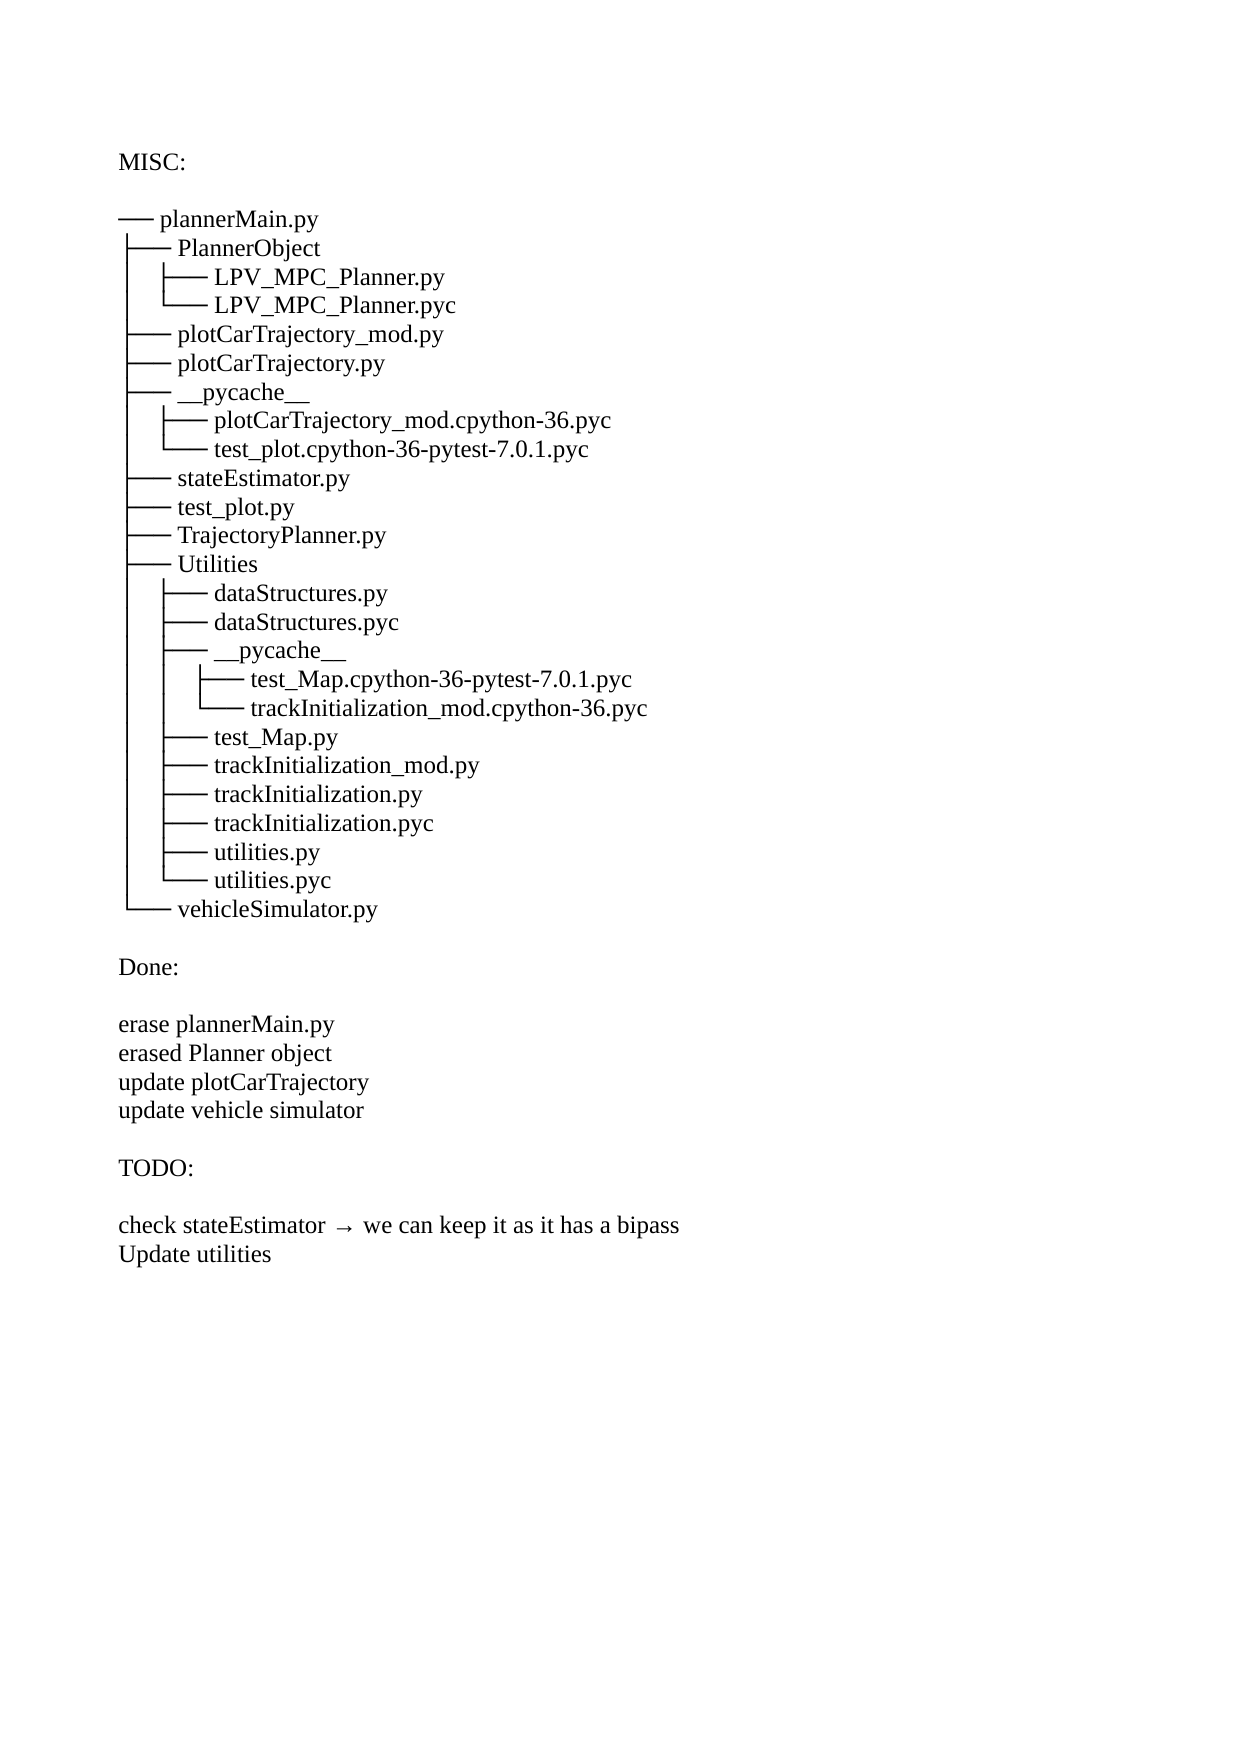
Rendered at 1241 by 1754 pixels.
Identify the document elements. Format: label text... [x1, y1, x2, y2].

text │ ├── trackInitialization.pyc [164, 808, 1122, 837]
text │ │ ├── test_Map.cpython-36-pytest-7.0.1.pyc [201, 664, 1122, 693]
text │ ├── __pycache__ [164, 636, 1122, 664]
text TODO: [118, 1153, 1122, 1182]
text │ ├── dataStructures.py [128, 578, 162, 607]
text Update utilities [118, 1239, 1122, 1268]
text │ ├── trackInitialization_mod.py [128, 751, 162, 779]
text │ ├── utilities.py [164, 837, 1122, 866]
text │ └── utilities.pyc [128, 866, 1122, 894]
text ├── TrajectoryPlanner.py [128, 521, 1122, 549]
text │ ├── trackInitialization.pyc [128, 808, 162, 837]
text │ ├── LPV_MPC_Planner.py [164, 262, 1122, 291]
text │ │ └── trackInitialization_mod.cpython-36.pyc [164, 693, 1122, 722]
text ├── PlannerObject [128, 233, 1122, 262]
text │ ├── dataStructures.pyc [128, 607, 162, 636]
text MISC: [118, 147, 1122, 176]
text │ ├── test_Map.py [128, 722, 162, 751]
text ├── plotCarTrajectory_mod.py [128, 319, 1122, 348]
text │ │ └── trackInitialization_mod.cpython-36.pyc [128, 693, 162, 722]
text ── plannerMain.py [118, 204, 1122, 233]
text Done: [118, 952, 1122, 981]
text │ ├── LPV_MPC_Planner.py [128, 262, 162, 291]
text ├── plotCarTrajectory.py [128, 348, 1122, 377]
text │ ├── plotCarTrajectory_mod.cpython-36.pyc [128, 406, 162, 434]
text │ ├── test_Map.py [164, 722, 1122, 751]
text │ ├── trackInitialization.py [164, 779, 1122, 808]
text │ └── test_plot.cpython-36-pytest-7.0.1.pyc [128, 434, 1122, 463]
text erased Planner object [118, 1038, 1122, 1067]
text ├── stateEstimator.py [128, 463, 1122, 492]
text │ ├── trackInitialization.py [128, 779, 162, 808]
text ├── Utilities [128, 549, 1122, 578]
text │ │ ├── test_Map.cpython-36-pytest-7.0.1.pyc [164, 664, 199, 693]
text │ ├── dataStructures.pyc [164, 607, 1122, 636]
text │ └── LPV_MPC_Planner.pyc [128, 291, 1122, 319]
text check stateEstimator → we can keep it as it has a bipass [118, 1211, 1122, 1239]
text update plotCarTrajectory [118, 1067, 1122, 1096]
text update vehicle simulator [118, 1096, 1122, 1124]
text ├── test_plot.py [128, 492, 1122, 521]
text │ ├── __pycache__ [128, 636, 162, 664]
text │ │ ├── test_Map.cpython-36-pytest-7.0.1.pyc [128, 664, 162, 693]
text │ ├── trackInitialization_mod.py [164, 751, 1122, 779]
text ├── __pycache__ [128, 377, 1122, 406]
text └── vehicleSimulator.py [118, 894, 1122, 923]
text │ ├── utilities.py [128, 837, 162, 866]
text erase plannerMain.py [118, 1009, 1122, 1038]
text │ ├── plotCarTrajectory_mod.cpython-36.pyc [164, 406, 1122, 434]
text │ ├── dataStructures.py [164, 578, 1122, 607]
